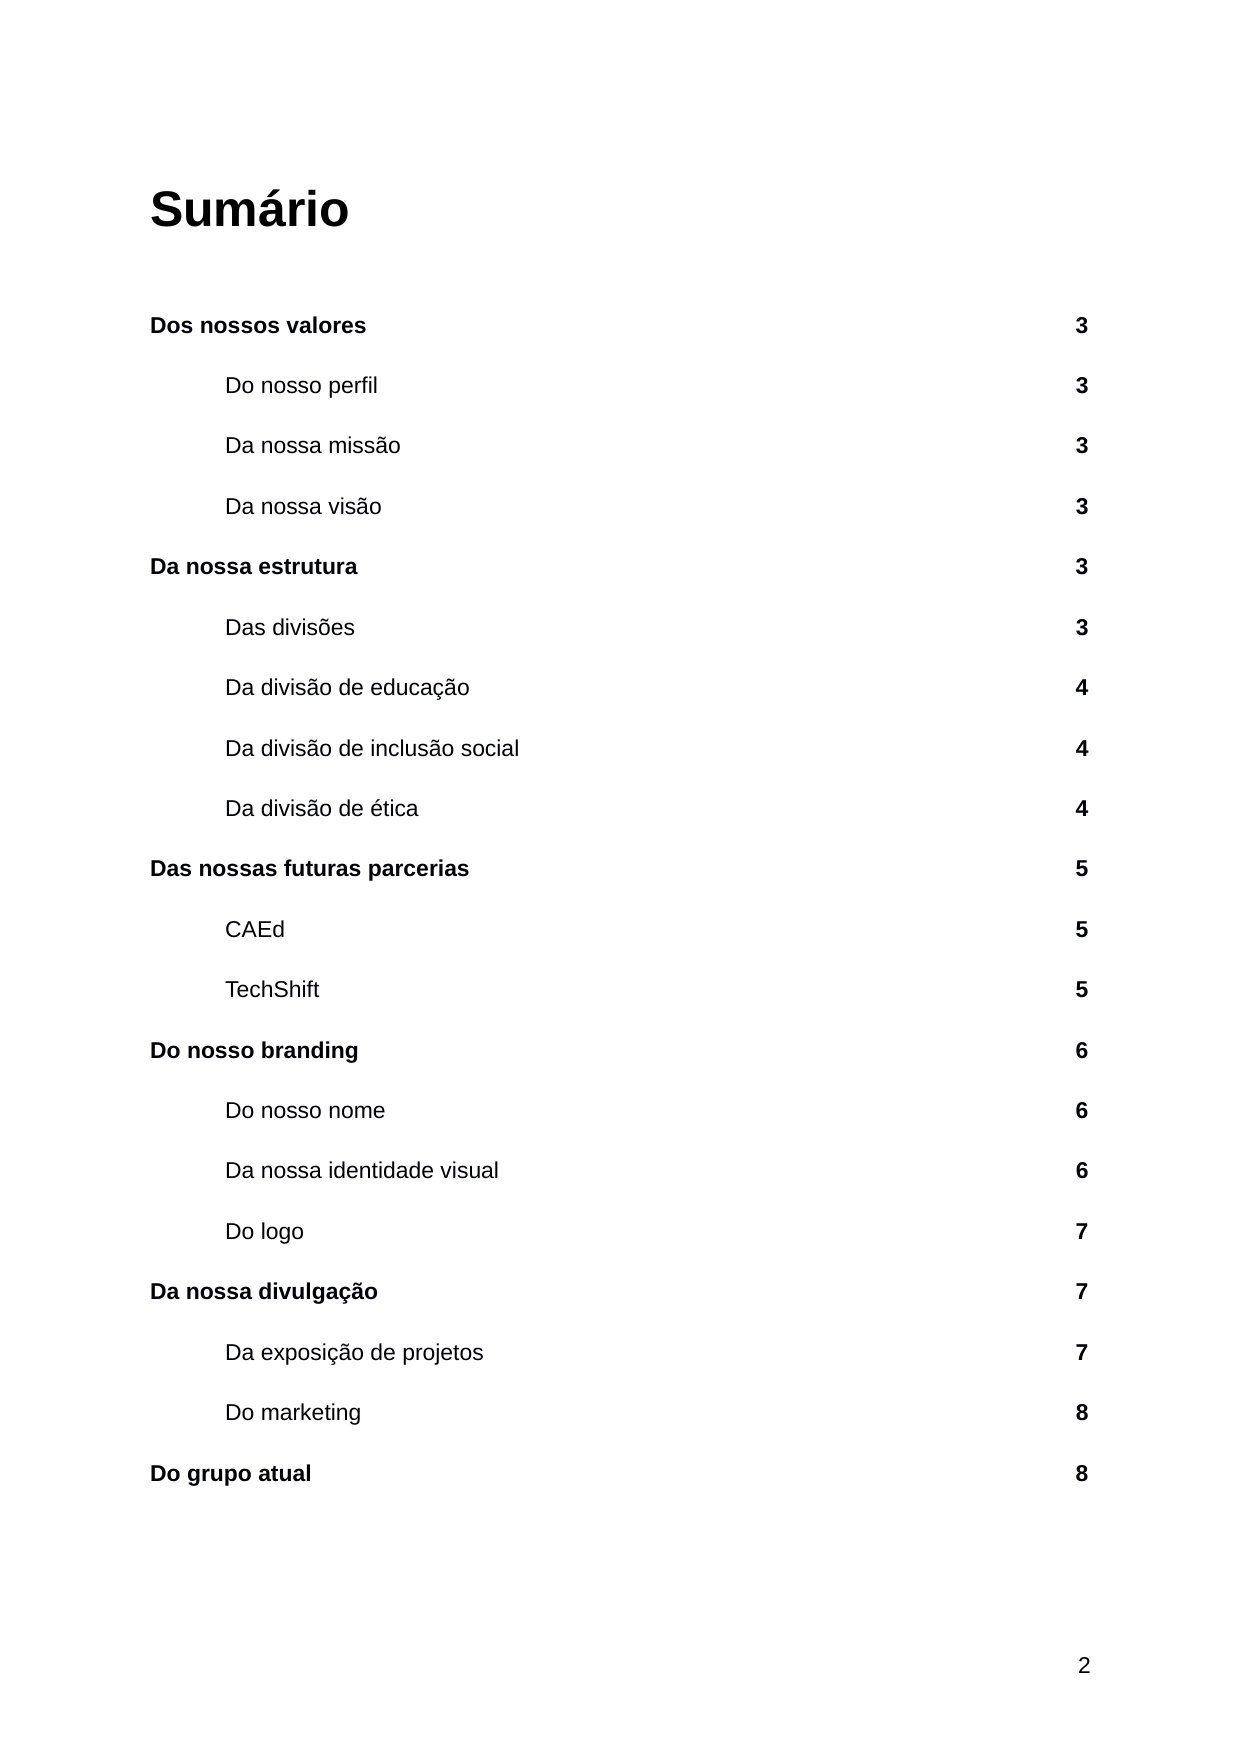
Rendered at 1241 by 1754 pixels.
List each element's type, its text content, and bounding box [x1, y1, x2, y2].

text Da divisão de inclusão social 4 [150, 734, 1091, 761]
text Da divisão de educação 4 [150, 674, 1091, 700]
text Da nossa estrutura 3 [150, 553, 1091, 579]
text Dos nossos valores 3 [150, 312, 1091, 338]
text Do nosso branding 6 [150, 1037, 1091, 1063]
text Do logo 7 [150, 1218, 1091, 1244]
text Da exposição de projetos 7 [150, 1339, 1091, 1365]
text Do grupo atual 8 [150, 1459, 1091, 1486]
text Do marketing 8 [150, 1399, 1091, 1425]
text Da divisão de ética 4 [150, 795, 1091, 821]
text TechShift 5 [150, 976, 1091, 1002]
text Do nosso perfil 3 [150, 372, 1091, 398]
text CAEd 5 [150, 916, 1091, 942]
text Da nossa divulgação 7 [150, 1278, 1091, 1304]
text Do nosso nome 6 [150, 1097, 1091, 1123]
text Das divisões 3 [150, 614, 1091, 640]
text Da nossa missão 3 [150, 432, 1091, 459]
text Das nossas futuras parcerias 5 [150, 855, 1091, 882]
text Da nossa visão 3 [150, 493, 1091, 519]
text Sumário [150, 179, 1091, 237]
text Da nossa identidade visual 6 [150, 1157, 1091, 1184]
